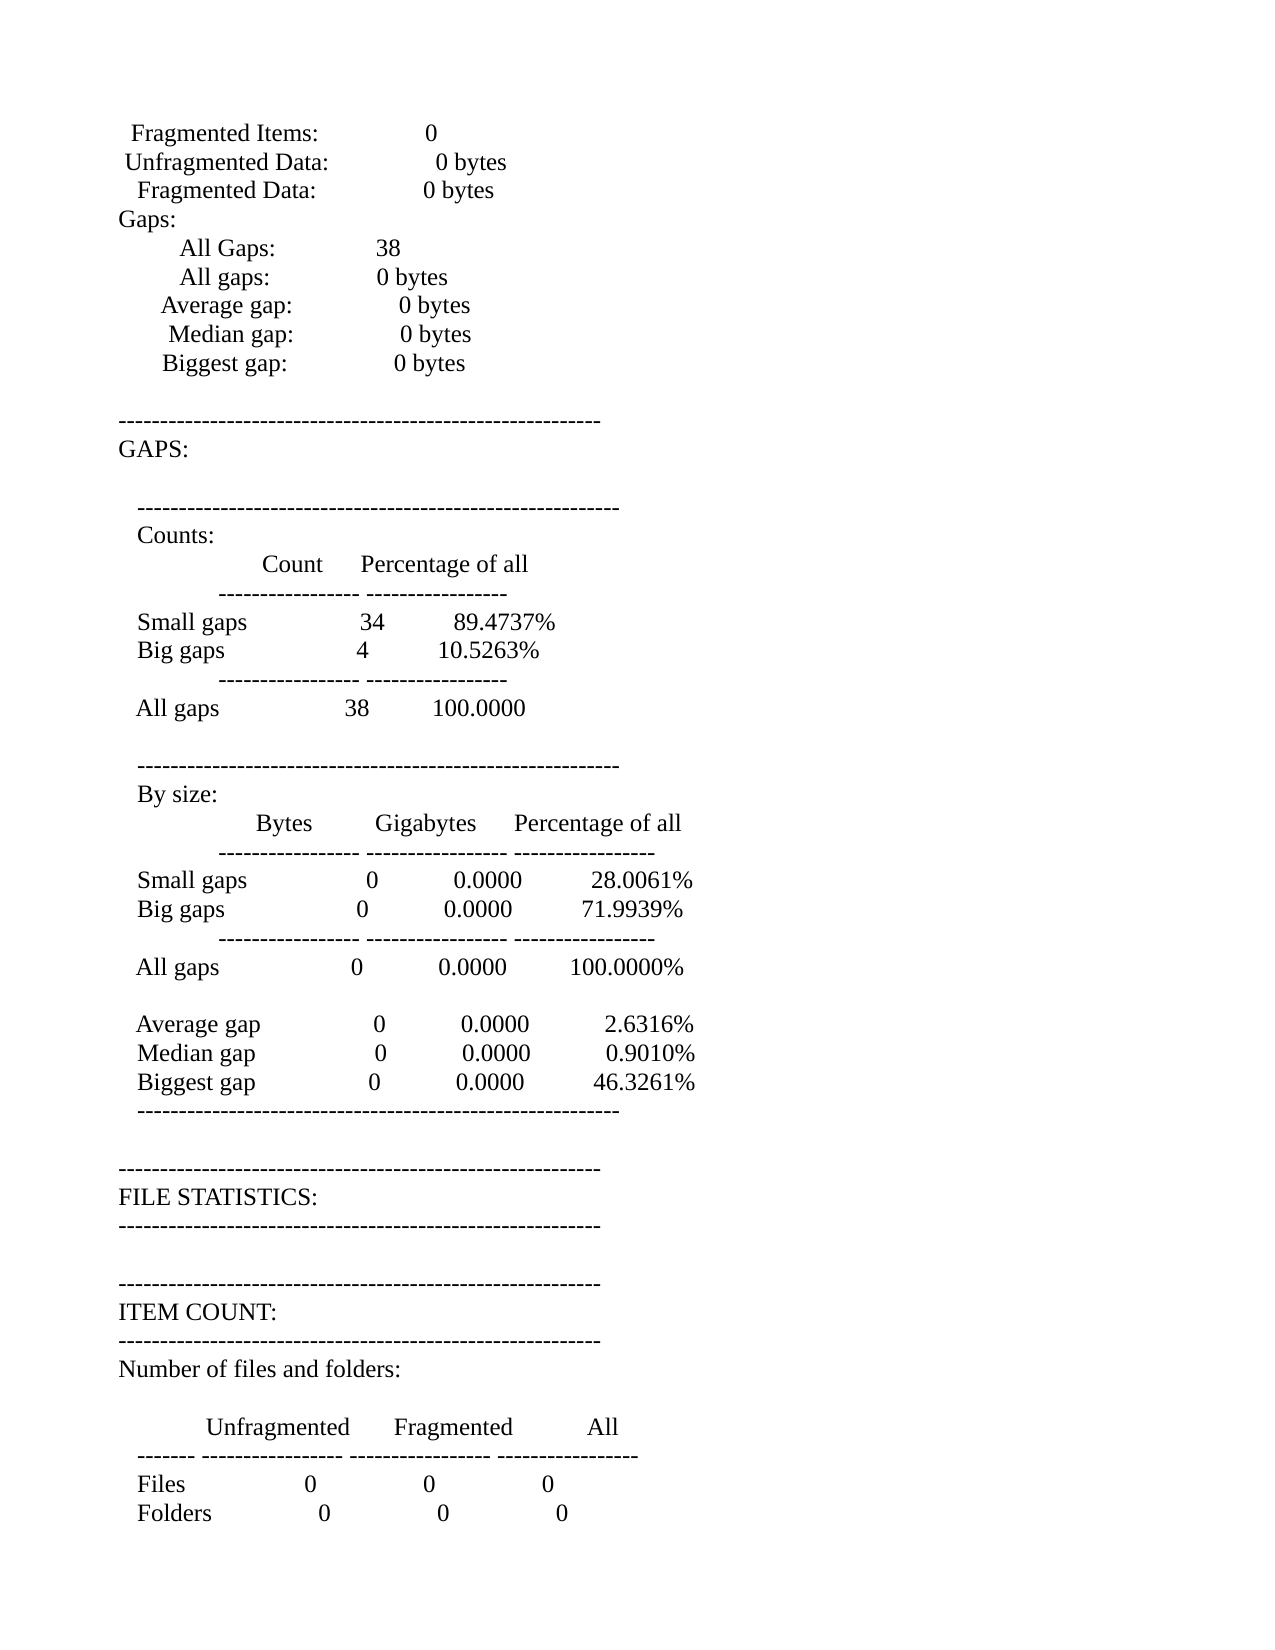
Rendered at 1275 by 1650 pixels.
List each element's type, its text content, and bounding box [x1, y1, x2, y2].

text Fragmented Data: 0 bytes [118, 176, 1157, 204]
text Files 0 0 0 [118, 1469, 1157, 1498]
text Unfragmented Fragmented All [118, 1412, 1157, 1441]
text Big gaps 4 10.5263% [118, 636, 1157, 664]
text ITEM COUNT: [118, 1297, 1157, 1326]
text ---------------------------------------------------------- [118, 406, 1157, 434]
text ---------------------------------------------------------- [118, 1153, 1157, 1182]
text ---------------------------------------------------------- [118, 1326, 1157, 1354]
text Unfragmented Data: 0 bytes [118, 147, 1157, 176]
text ---------------------------------------------------------- [118, 1268, 1157, 1297]
text ----------------- ----------------- [118, 664, 1157, 693]
text Gaps: [118, 204, 1157, 233]
text Big gaps 0 0.0000 71.9939% [118, 894, 1157, 923]
text ----------------- ----------------- ----------------- [118, 923, 1157, 952]
text ---------------------------------------------------------- [118, 751, 1157, 779]
text ----------------- ----------------- [118, 578, 1157, 607]
text All gaps 38 100.0000 [118, 693, 1157, 722]
text Median gap: 0 bytes [118, 319, 1157, 348]
text Bytes Gigabytes Percentage of all [118, 808, 1157, 837]
text ----------------- ----------------- ----------------- [118, 837, 1157, 866]
text ---------------------------------------------------------- [118, 1096, 1157, 1124]
text Small gaps 34 89.4737% [118, 607, 1157, 636]
text By size: [118, 779, 1157, 808]
text Number of files and folders: [118, 1354, 1157, 1383]
text FILE STATISTICS: [118, 1182, 1157, 1211]
text Small gaps 0 0.0000 28.0061% [118, 866, 1157, 894]
text All Gaps: 38 [118, 233, 1157, 262]
text Fragmented Items: 0 [118, 118, 1157, 147]
text Biggest gap 0 0.0000 46.3261% [118, 1067, 1157, 1096]
text ---------------------------------------------------------- [118, 1211, 1157, 1239]
text ------- ----------------- ----------------- ----------------- [118, 1441, 1157, 1469]
text Counts: [118, 521, 1157, 549]
text Average gap 0 0.0000 2.6316% [118, 1009, 1157, 1038]
text Count Percentage of all [118, 549, 1157, 578]
text Average gap: 0 bytes [118, 291, 1157, 319]
text Median gap 0 0.0000 0.9010% [118, 1038, 1157, 1067]
text All gaps 0 0.0000 100.0000% [118, 952, 1157, 981]
text GAPS: [118, 434, 1157, 463]
text Folders 0 0 0 [118, 1498, 1157, 1527]
text All gaps: 0 bytes [118, 262, 1157, 291]
text ---------------------------------------------------------- [118, 492, 1157, 521]
text Biggest gap: 0 bytes [118, 348, 1157, 377]
